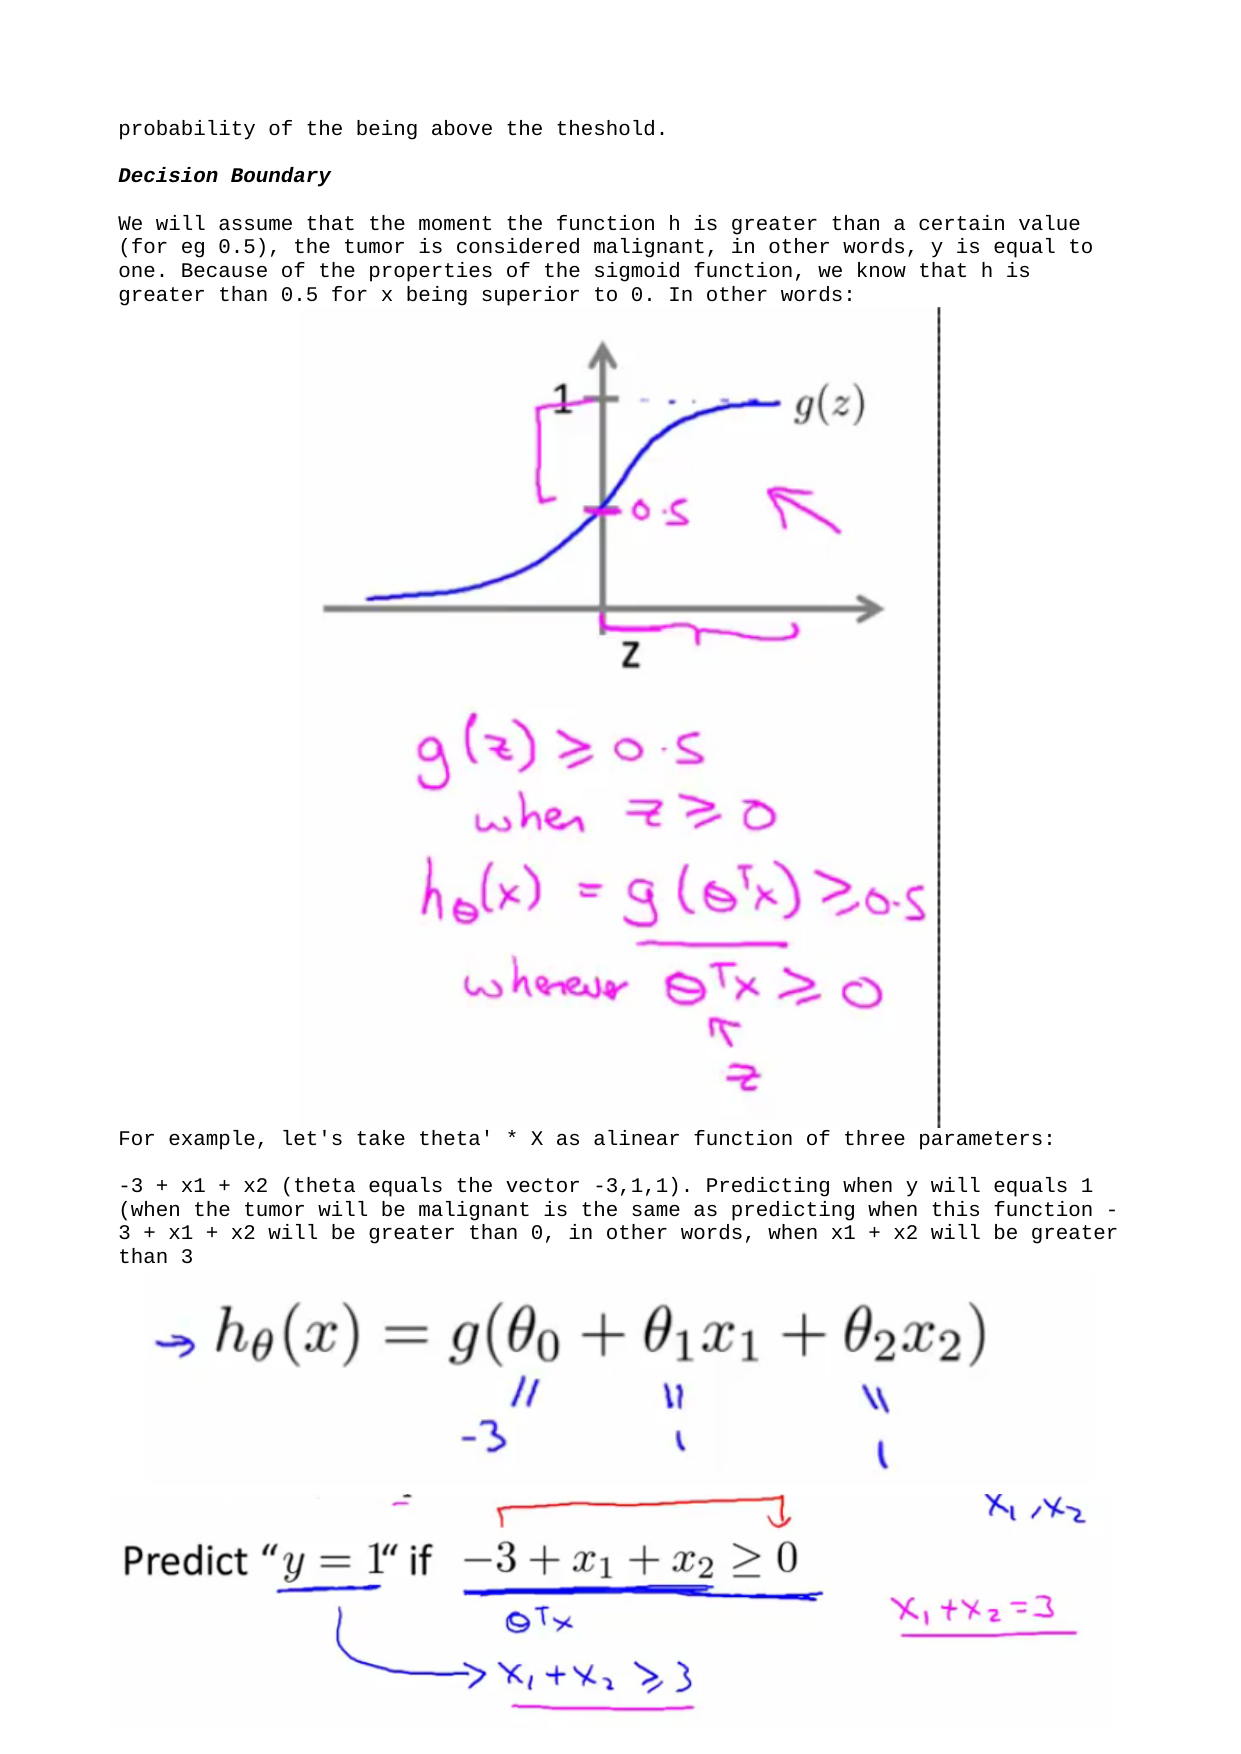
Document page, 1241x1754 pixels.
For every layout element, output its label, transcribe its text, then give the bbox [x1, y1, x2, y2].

picture [108, 1494, 1113, 1730]
text -3 + x1 + x2 (theta equals the vector -3,1,1). Predicting when y will equals 1 (when the tumor will be malignant is the same as predicting when this function -3 + x1 + x2 will be greater than 0, in other words, when x1 + x2 will be greater than 3 [118, 1175, 1122, 1269]
text We will assume that the moment the function h is greater than a certain value (for eg 0.5), the tumor is considered malignant, in other words, y is equal to one. Because of the properties of the sigmoid function, we know that h is greater than 0.5 for x being superior to 0. In other words: [118, 213, 1122, 307]
picture [299, 307, 941, 1128]
text For example, let's take theta' * X as alinear function of three parameters: [118, 307, 1122, 1151]
text probability of the being above the theshold. [118, 118, 1122, 142]
text Decision Boundary [118, 165, 1122, 189]
picture [146, 1269, 1095, 1484]
